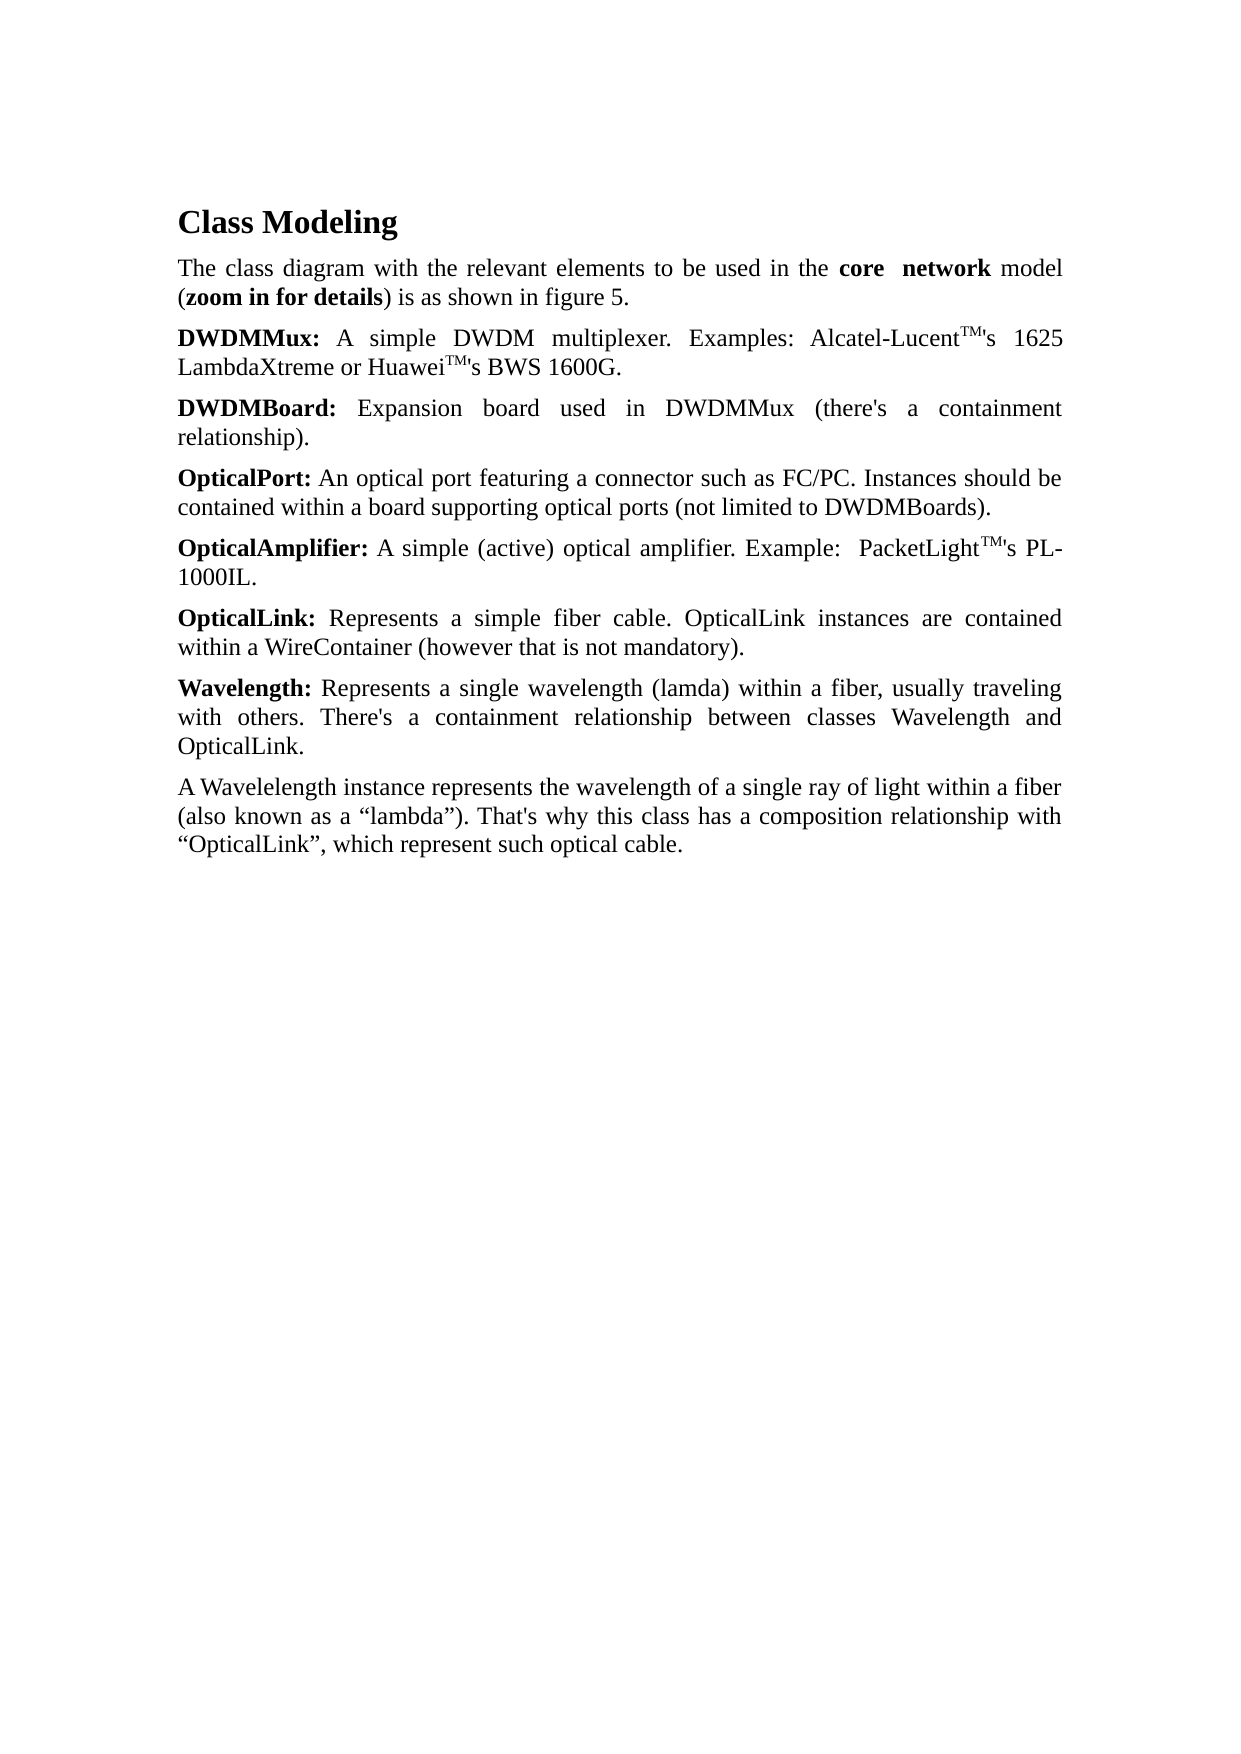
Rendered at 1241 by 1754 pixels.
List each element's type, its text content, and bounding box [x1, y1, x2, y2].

text DWDMBoard: Expansion board used in DWDMMux (there's a containment relationship). [177, 393, 1063, 451]
text DWDMMux: A simple DWDM multiplexer. Examples: Alcatel-LucentTM's 1625 LambdaXtreme or HuaweiTM's BWS 1600G. [177, 323, 1063, 381]
text The class diagram with the relevant elements to be used in the core network model (zoom in for details) is as shown in figure 5. [177, 253, 1063, 311]
text OpticalAmplifier: A simple (active) optical amplifier. Example: PacketLightTM's PL-1000IL. [177, 533, 1063, 591]
text Wavelength: Represents a single wavelength (lamda) within a fiber, usually traveling with others. There's a containment relationship between classes Wavelength and OpticalLink. [177, 673, 1063, 759]
text OpticalLink: Represents a simple fiber cable. OpticalLink instances are contained within a WireContainer (however that is not mandatory). [177, 603, 1063, 661]
text OpticalPort: An optical port featuring a connector such as FC/PC. Instances should be contained within a board supporting optical ports (not limited to DWDMBoards). [177, 463, 1063, 521]
text A Wavelelength instance represents the wavelength of a single ray of light within a fiber (also known as a “lambda”). That's why this class has a composition relationship with “OpticalLink”, which represent such optical cable. [177, 772, 1063, 858]
subtitle Class Modeling [177, 202, 1063, 241]
